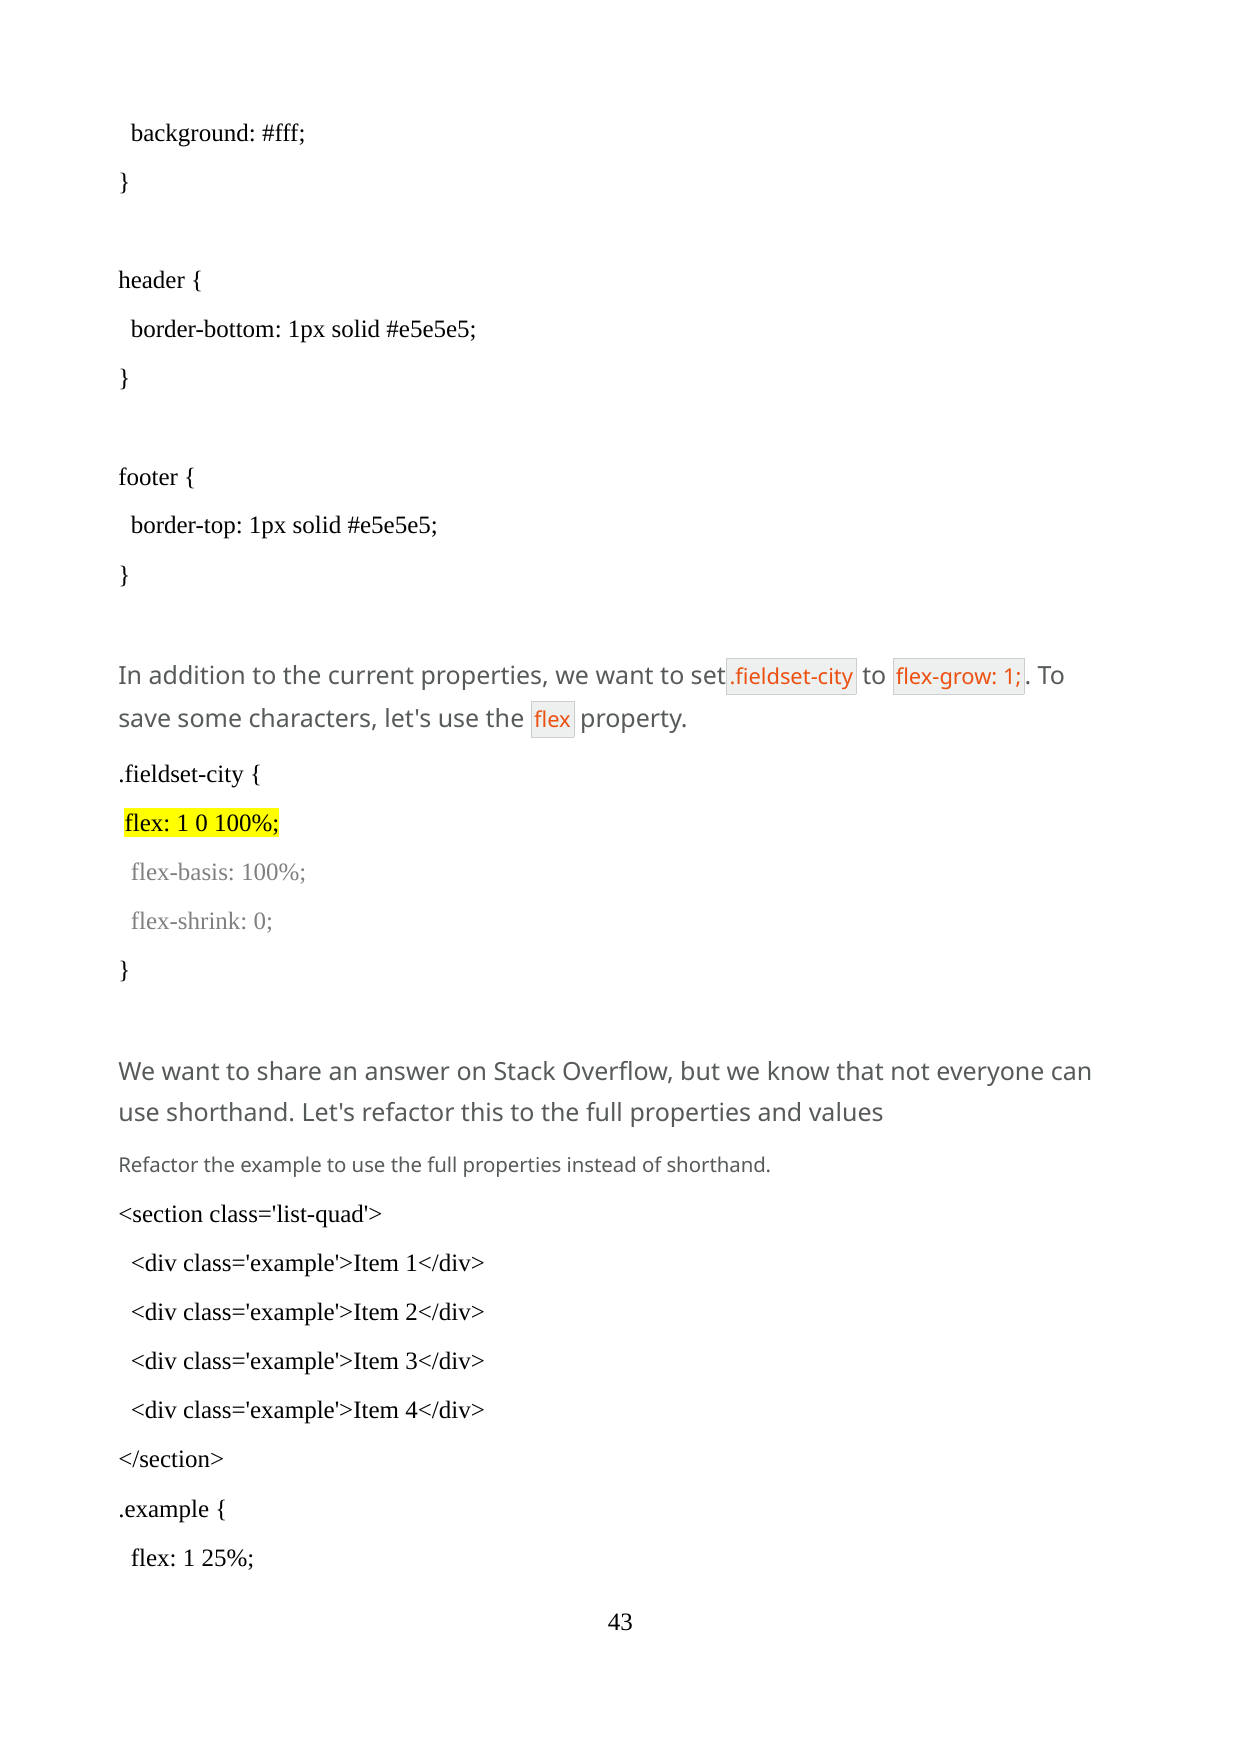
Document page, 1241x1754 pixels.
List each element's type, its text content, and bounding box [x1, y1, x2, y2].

text <div class='example'>Item 1</div> [118, 1248, 1122, 1277]
text Refactor the example to use the full properties instead of shorthand. [118, 1149, 1122, 1179]
text <div class='example'>Item 2</div> [118, 1297, 1122, 1326]
text .example { [118, 1494, 1122, 1522]
text </section> [118, 1444, 1122, 1473]
text } [118, 167, 1122, 196]
text <section class='list-quad'> [118, 1199, 1122, 1228]
text } [118, 955, 1122, 984]
text footer { [118, 462, 1122, 490]
text background: #fff; [118, 118, 1122, 147]
text flex: 1 0 100%; [118, 808, 1122, 837]
text header { [118, 265, 1122, 294]
text <div class='example'>Item 4</div> [118, 1396, 1122, 1424]
text flex: 1 25%; [118, 1543, 1122, 1571]
text border-top: 1px solid #e5e5e5; [118, 511, 1122, 539]
text } [118, 560, 1122, 588]
text <div class='example'>Item 3</div> [118, 1346, 1122, 1375]
text .fieldset-city { [118, 759, 1122, 788]
text } [118, 363, 1122, 392]
text flex-basis: 100%; [118, 857, 1122, 886]
text In addition to the current properties, we want to set.fieldset-city to flex-grow: 1;. To save some characters, let's use the flex property. [118, 658, 1122, 737]
text We want to share an answer on Stack Overflow, but we know that not everyone can use shorthand. Let's refactor this to the full properties and values [118, 1053, 1122, 1128]
text border-bottom: 1px solid #e5e5e5; [118, 314, 1122, 343]
text flex-shrink: 0; [118, 906, 1122, 935]
